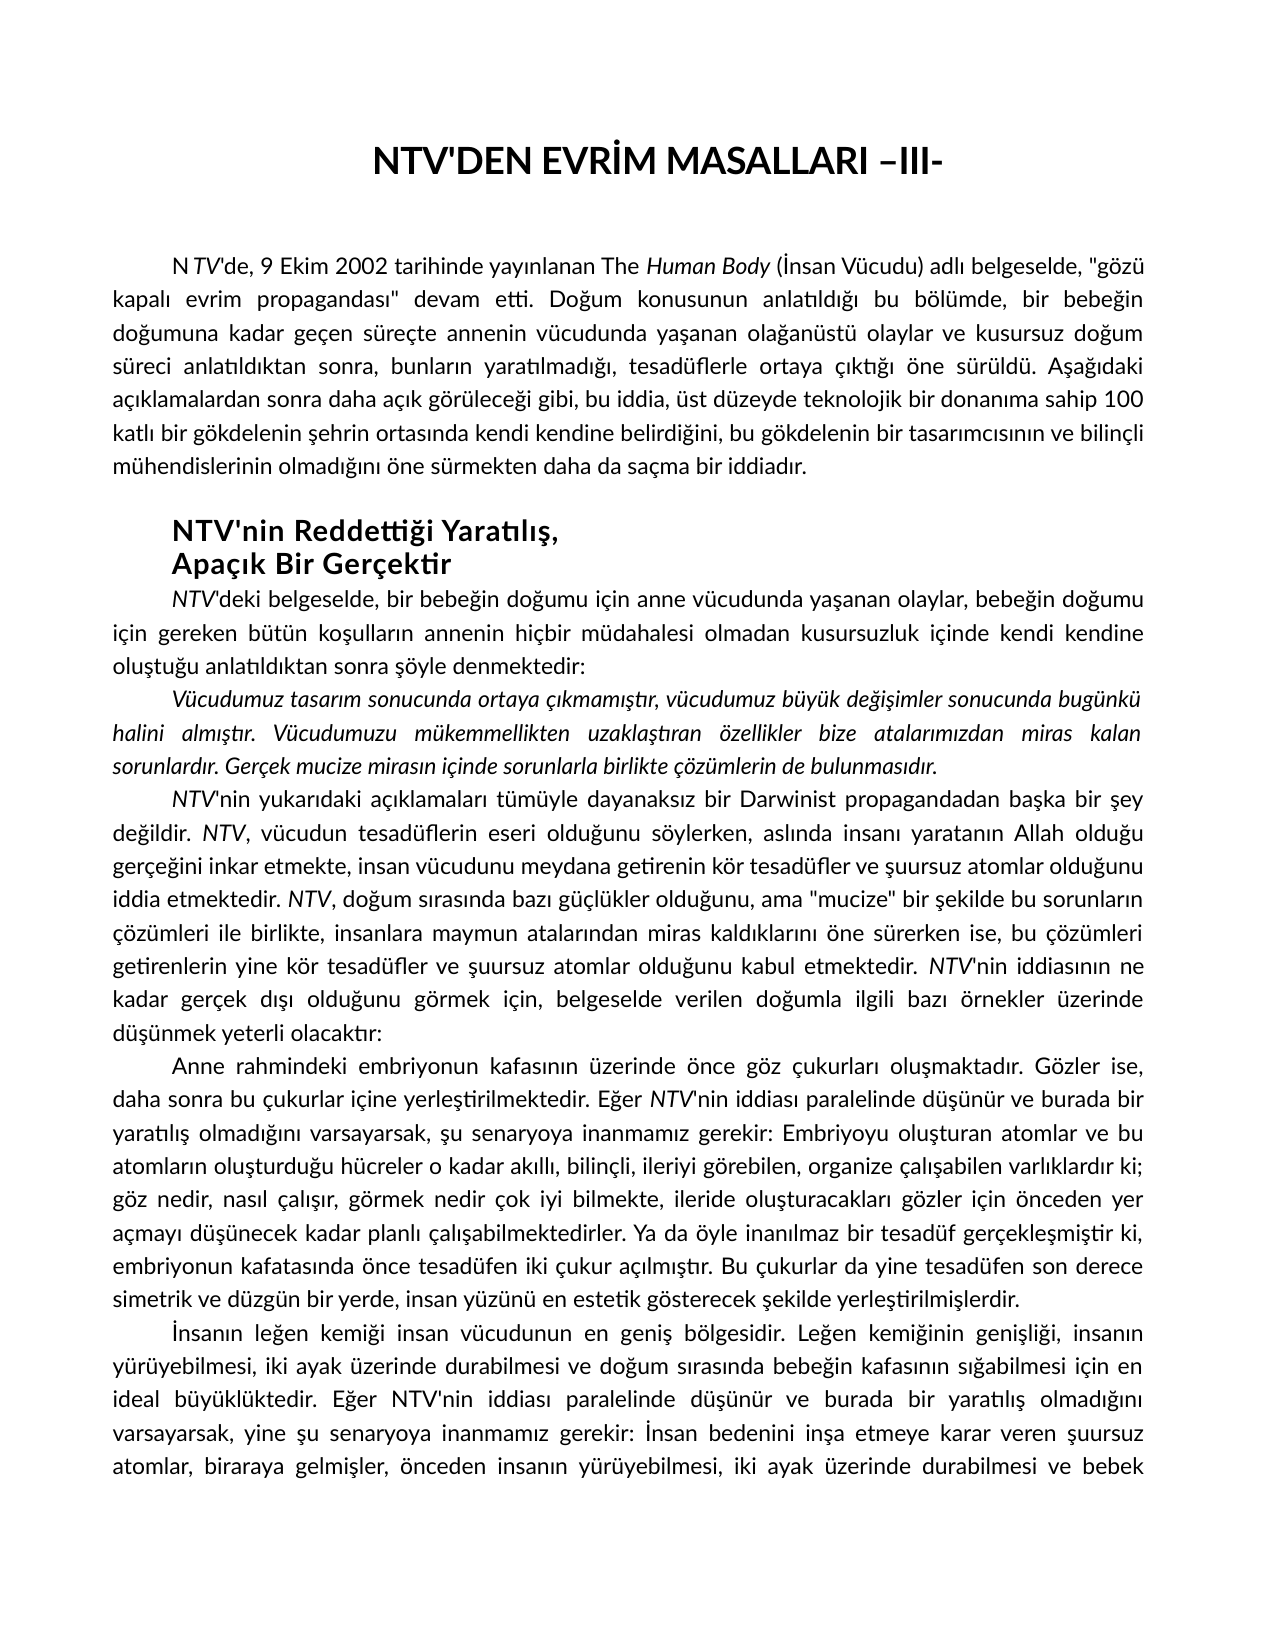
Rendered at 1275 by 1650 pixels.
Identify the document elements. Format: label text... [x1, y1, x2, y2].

text NTV'DEN EVRİM MASALLARI –III- [112, 148, 1145, 181]
text Vücudumuz tasarım sonucunda ortaya çıkmamıştır, vücudumuz büyük değişimler sonucunda bugünkü halini almıştır. Vücudumuzu mükemmellikten uzaklaştıran özellikler bize atalarımızdan miras kalan sorunlardır. Gerçek mucize mirasın içinde sorunlarla birlikte çözümlerin de bulunmasıdır. [112, 681, 1145, 781]
text İnsanın leğen kemiği insan vücudunun en geniş bölgesidir. Leğen kemiğinin genişliği, insanın yürüyebilmesi, iki ayak üzerinde durabilmesi ve doğum sırasında bebeğin kafasının sığabilmesi için en ideal büyüklüktedir. Eğer NTV'nin iddiası paralelinde düşünür ve burada bir yaratılış olmadığını varsayarsak, yine şu senaryoya inanmamız gerekir: İnsan bedenini inşa etmeye karar veren şuursuz atomlar, biraraya gelmişler, önceden insanın yürüyebilmesi, iki ayak üzerinde durabilmesi ve bebek [112, 1314, 1145, 1481]
text Anne rahmindeki embriyonun kafasının üzerinde önce göz çukurları oluşmaktadır. Gözler ise, daha sonra bu çukurlar içine yerleştirilmektedir. Eğer NTV'nin iddiası paralelinde düşünür ve burada bir yaratılış olmadığını varsayarsak, şu senaryoya inanmamız gerekir: Embriyoyu oluşturan atomlar ve bu atomların oluşturduğu hücreler o kadar akıllı, bilinçli, ileriyi görebilen, organize çalışabilen varlıklardır ki; göz nedir, nasıl çalışır, görmek nedir çok iyi bilmekte, ileride oluşturacakları gözler için önceden yer açmayı düşünecek kadar planlı çalışabilmektedirler. Ya da öyle inanılmaz bir tesadüf gerçekleşmiştir ki, embriyonun kafatasında önce tesadüfen iki çukur açılmıştır. Bu çukurlar da yine tesadüfen son derece simetrik ve düzgün bir yerde, insan yüzünü en estetik gösterecek şekilde yerleştirilmişlerdir. [112, 1048, 1145, 1314]
text Apaçık Bir Gerçektir [112, 548, 1145, 581]
text NTV'nin Reddettiği Yaratılış, [112, 514, 1145, 548]
text NTV'nin yukarıdaki açıklamaları tümüyle dayanaksız bir Darwinist propagandadan başka bir şey değildir. NTV, vücudun tesadüflerin eseri olduğunu söylerken, aslında insanı yaratanın Allah olduğu gerçeğini inkar etmekte, insan vücudunu meydana getirenin kör tesadüfler ve şuursuz atomlar olduğunu iddia etmektedir. NTV, doğum sırasında bazı güçlükler olduğunu, ama "mucize" bir şekilde bu sorunların çözümleri ile birlikte, insanlara maymun atalarından miras kaldıklarını öne sürerken ise, bu çözümleri getirenlerin yine kör tesadüfler ve şuursuz atomlar olduğunu kabul etmektedir. NTV'nin iddiasının ne kadar gerçek dışı olduğunu görmek için, belgeselde verilen doğumla ilgili bazı örnekler üzerinde düşünmek yeterli olacaktır: [112, 781, 1145, 1048]
text NTV'de, 9 Ekim 2002 tarihinde yayınlanan The Human Body (İnsan Vücudu) adlı belgeselde, "gözü kapalı evrim propagandası" devam etti. Doğum konusunun anlatıldığı bu bölümde, bir bebeğin doğumuna kadar geçen süreçte annenin vücudunda yaşanan olağanüstü olaylar ve kusursuz doğum süreci anlatıldıktan sonra, bunların yaratılmadığı, tesadüflerle ortaya çıktığı öne sürüldü. Aşağıdaki açıklamalardan sonra daha açık görüleceği gibi, bu iddia, üst düzeyde teknolojik bir donanıma sahip 100 katlı bir gökdelenin şehrin ortasında kendi kendine belirdiğini, bu gökdelenin bir tasarımcısının ve bilinçli mühendislerinin olmadığını öne sürmekten daha da saçma bir iddiadır. [112, 248, 1145, 481]
text NTV'deki belgeselde, bir bebeğin doğumu için anne vücudunda yaşanan olaylar, bebeğin doğumu için gereken bütün koşulların annenin hiçbir müdahalesi olmadan kusursuzluk içinde kendi kendine oluştuğu anlatıldıktan sonra şöyle denmektedir: [112, 581, 1145, 681]
